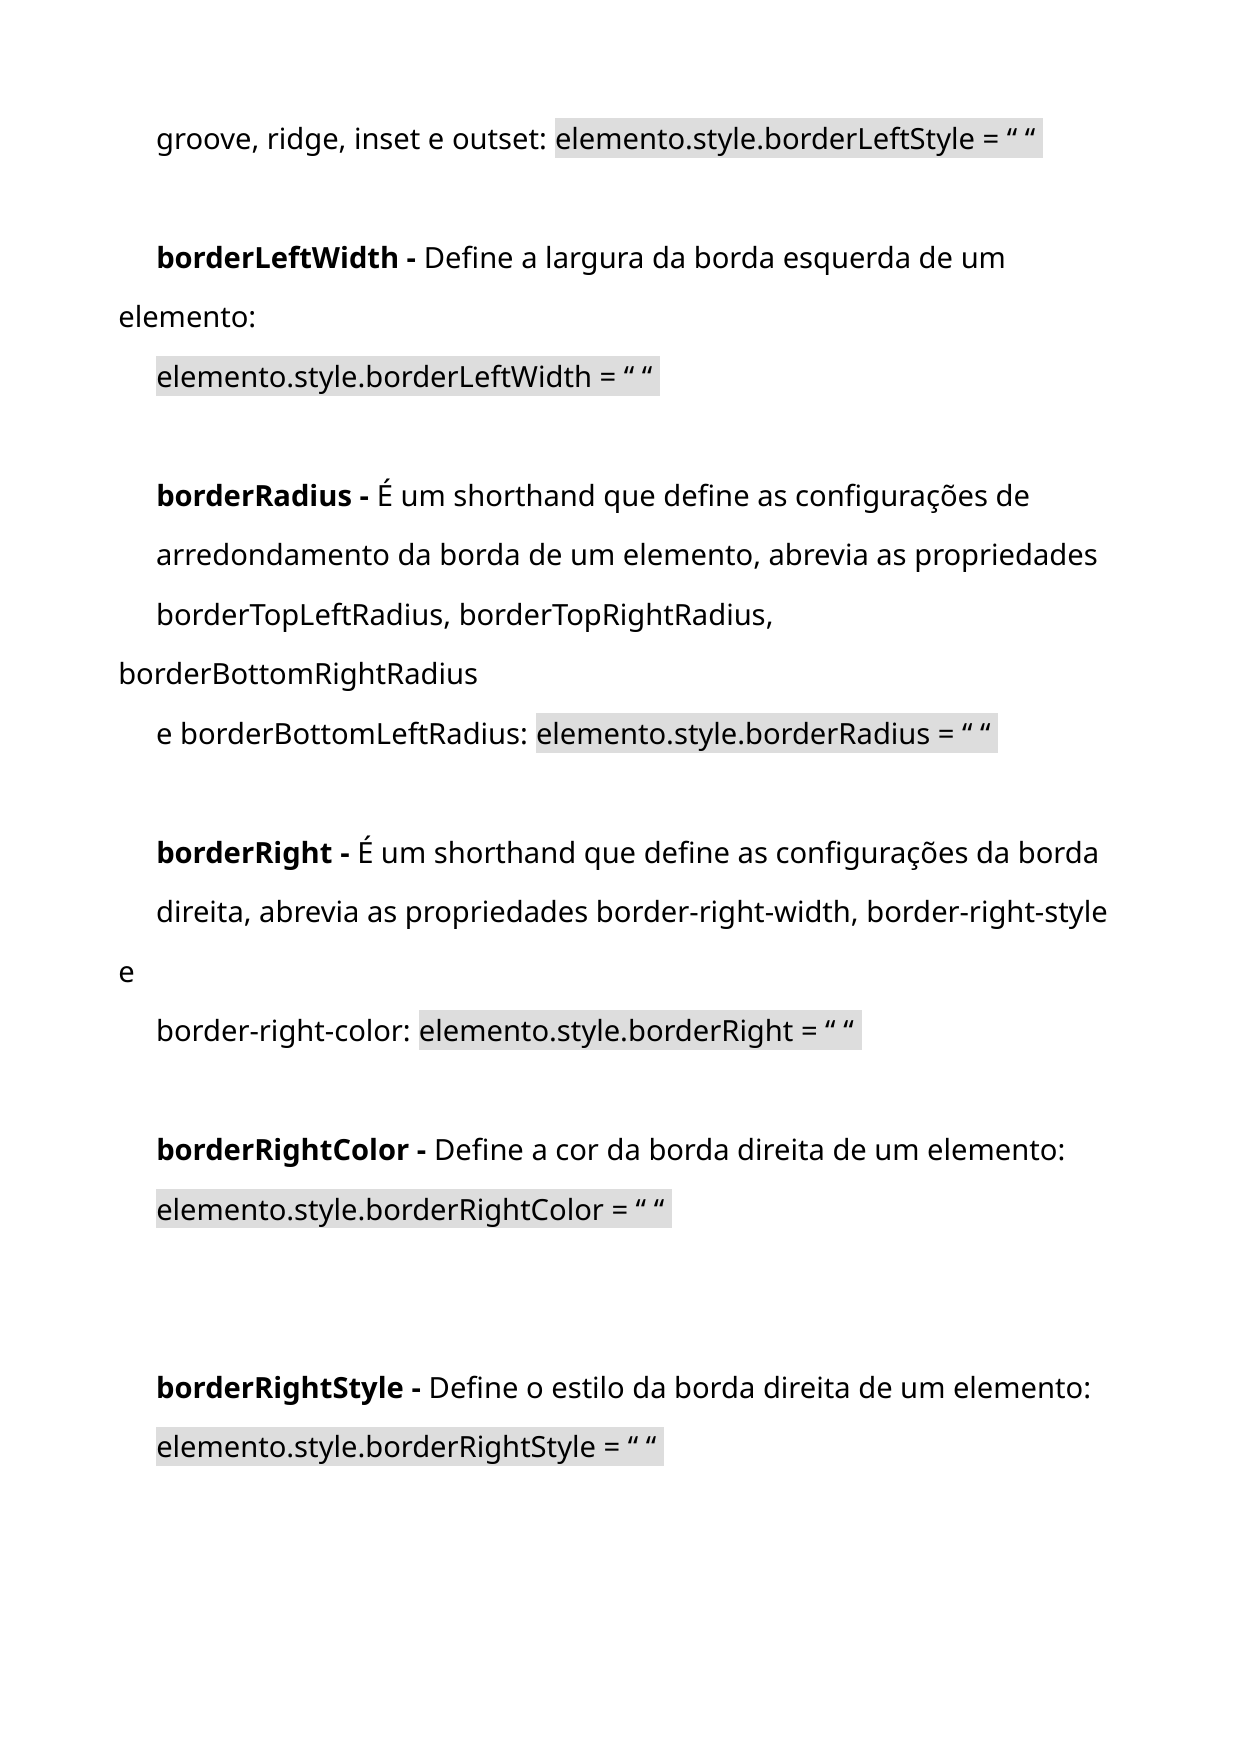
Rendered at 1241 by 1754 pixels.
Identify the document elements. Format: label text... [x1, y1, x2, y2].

text borderRight - É um shorthand que define as configurações da borda [118, 832, 1122, 872]
text border-right-color: elemento.style.borderRight = “ “ [118, 1010, 1122, 1050]
text borderTopLeftRadius, borderTopRightRadius, borderBottomRightRadius [118, 594, 1122, 693]
text groove, ridge, inset e outset: elemento.style.borderLeftStyle = “ “ [118, 118, 1122, 158]
text borderLeftWidth - Define a largura da borda esquerda de um elemento: [118, 237, 1122, 336]
text borderRightColor - Define a cor da borda direita de um elemento: [118, 1129, 1122, 1169]
text direita, abrevia as propriedades border-right-width, border-right-style e [118, 891, 1122, 991]
text borderRightStyle - Define o estilo da borda direita de um elemento: [118, 1367, 1122, 1407]
text borderRadius - É um shorthand que define as configurações de [118, 475, 1122, 515]
text elemento.style.borderRightStyle = “ “ [118, 1427, 1122, 1466]
text e borderBottomLeftRadius: elemento.style.borderRadius = “ “ [118, 713, 1122, 753]
text elemento.style.borderLeftWidth = “ “ [118, 356, 1122, 396]
text elemento.style.borderRightColor = “ “ [118, 1189, 1122, 1228]
text arredondamento da borda de um elemento, abrevia as propriedades [118, 534, 1122, 574]
